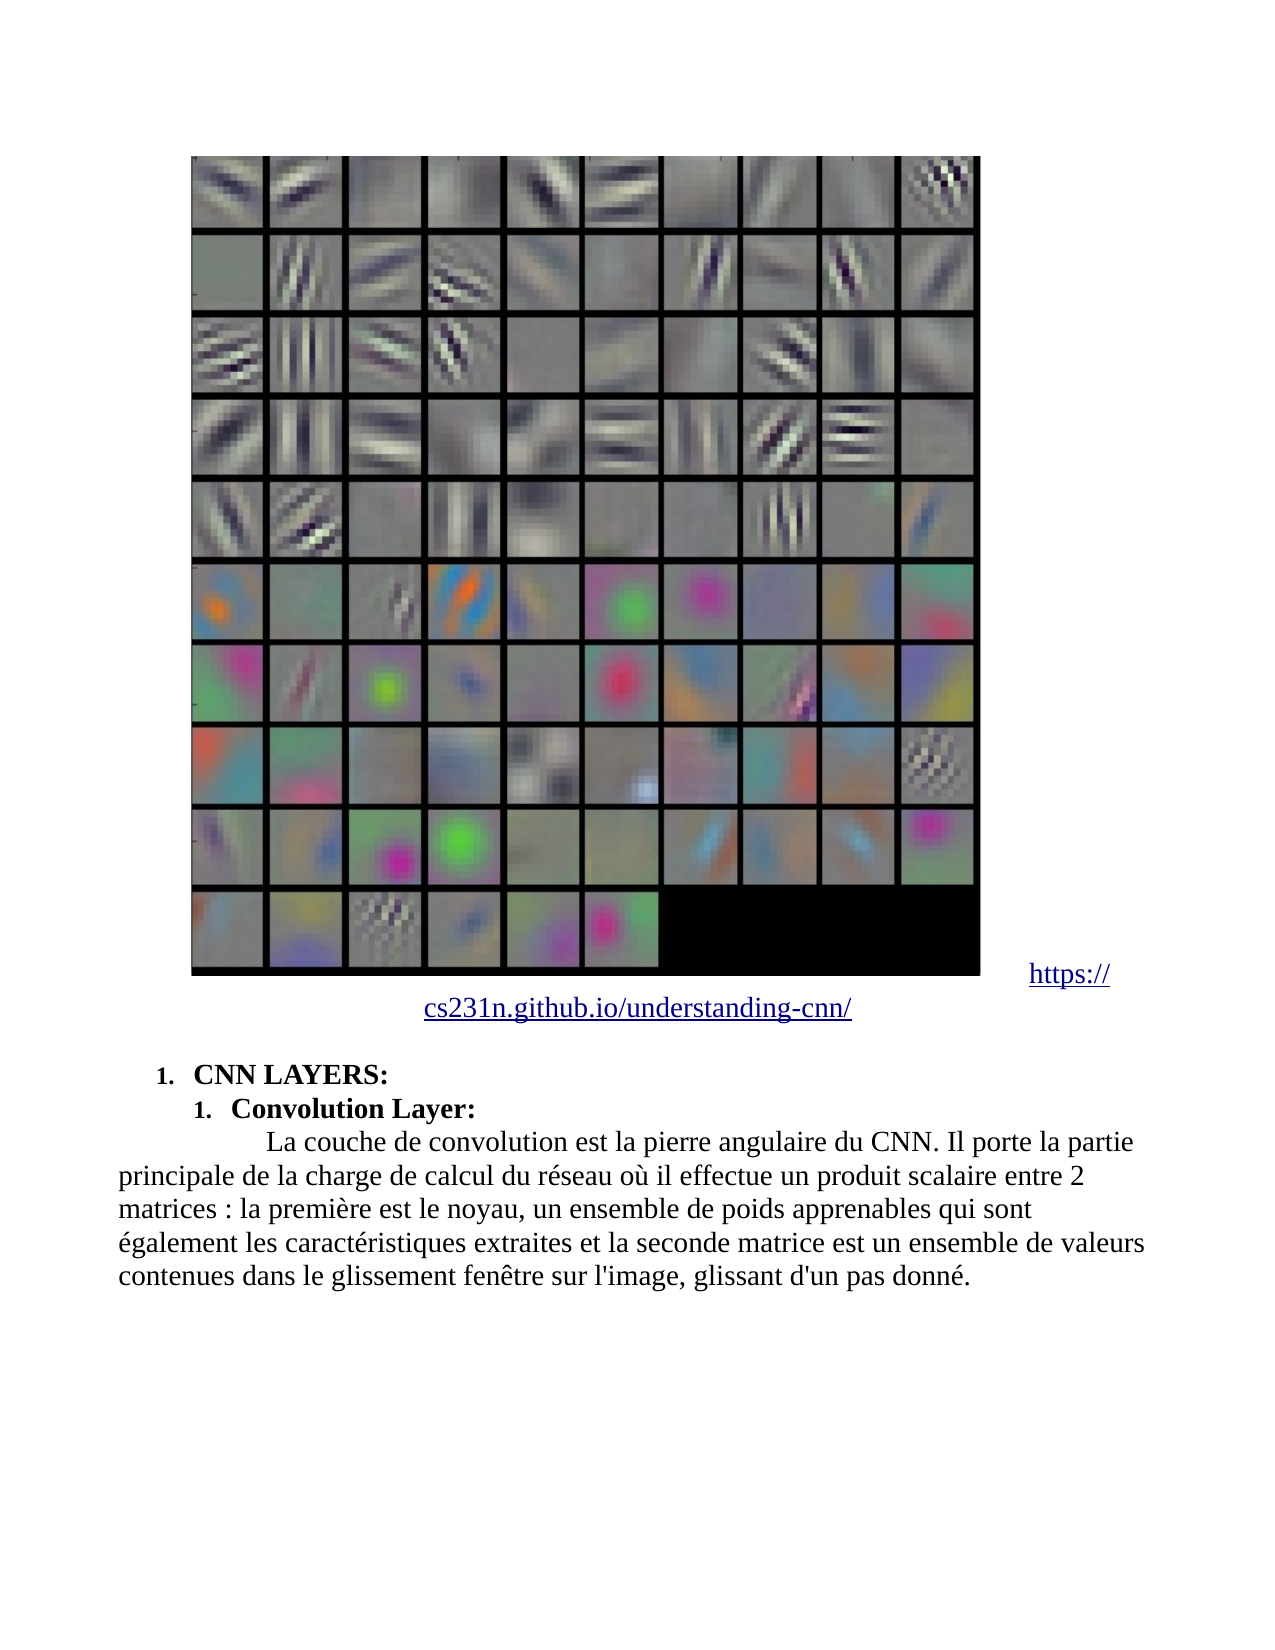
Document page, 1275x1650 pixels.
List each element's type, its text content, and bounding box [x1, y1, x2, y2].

text https://cs231n.github.io/understanding-cnn/ [118, 957, 1157, 1024]
picture [191, 156, 982, 976]
text La couche de convolution est la pierre angulaire du CNN. Il porte la partie principale de la charge de calcul du réseau où il effectue un produit scalaire entre 2 matrices : la première est le noyau, un ensemble de poids apprenables qui sont également les caractéristiques extraites et la seconde matrice est un ensemble de valeurs contenues dans le glissement fenêtre sur l'image, glissant d'un pas donné. [118, 1124, 1157, 1292]
list CNN LAYERS: [156, 1057, 1157, 1091]
list Convolution Layer: [193, 1091, 1157, 1124]
